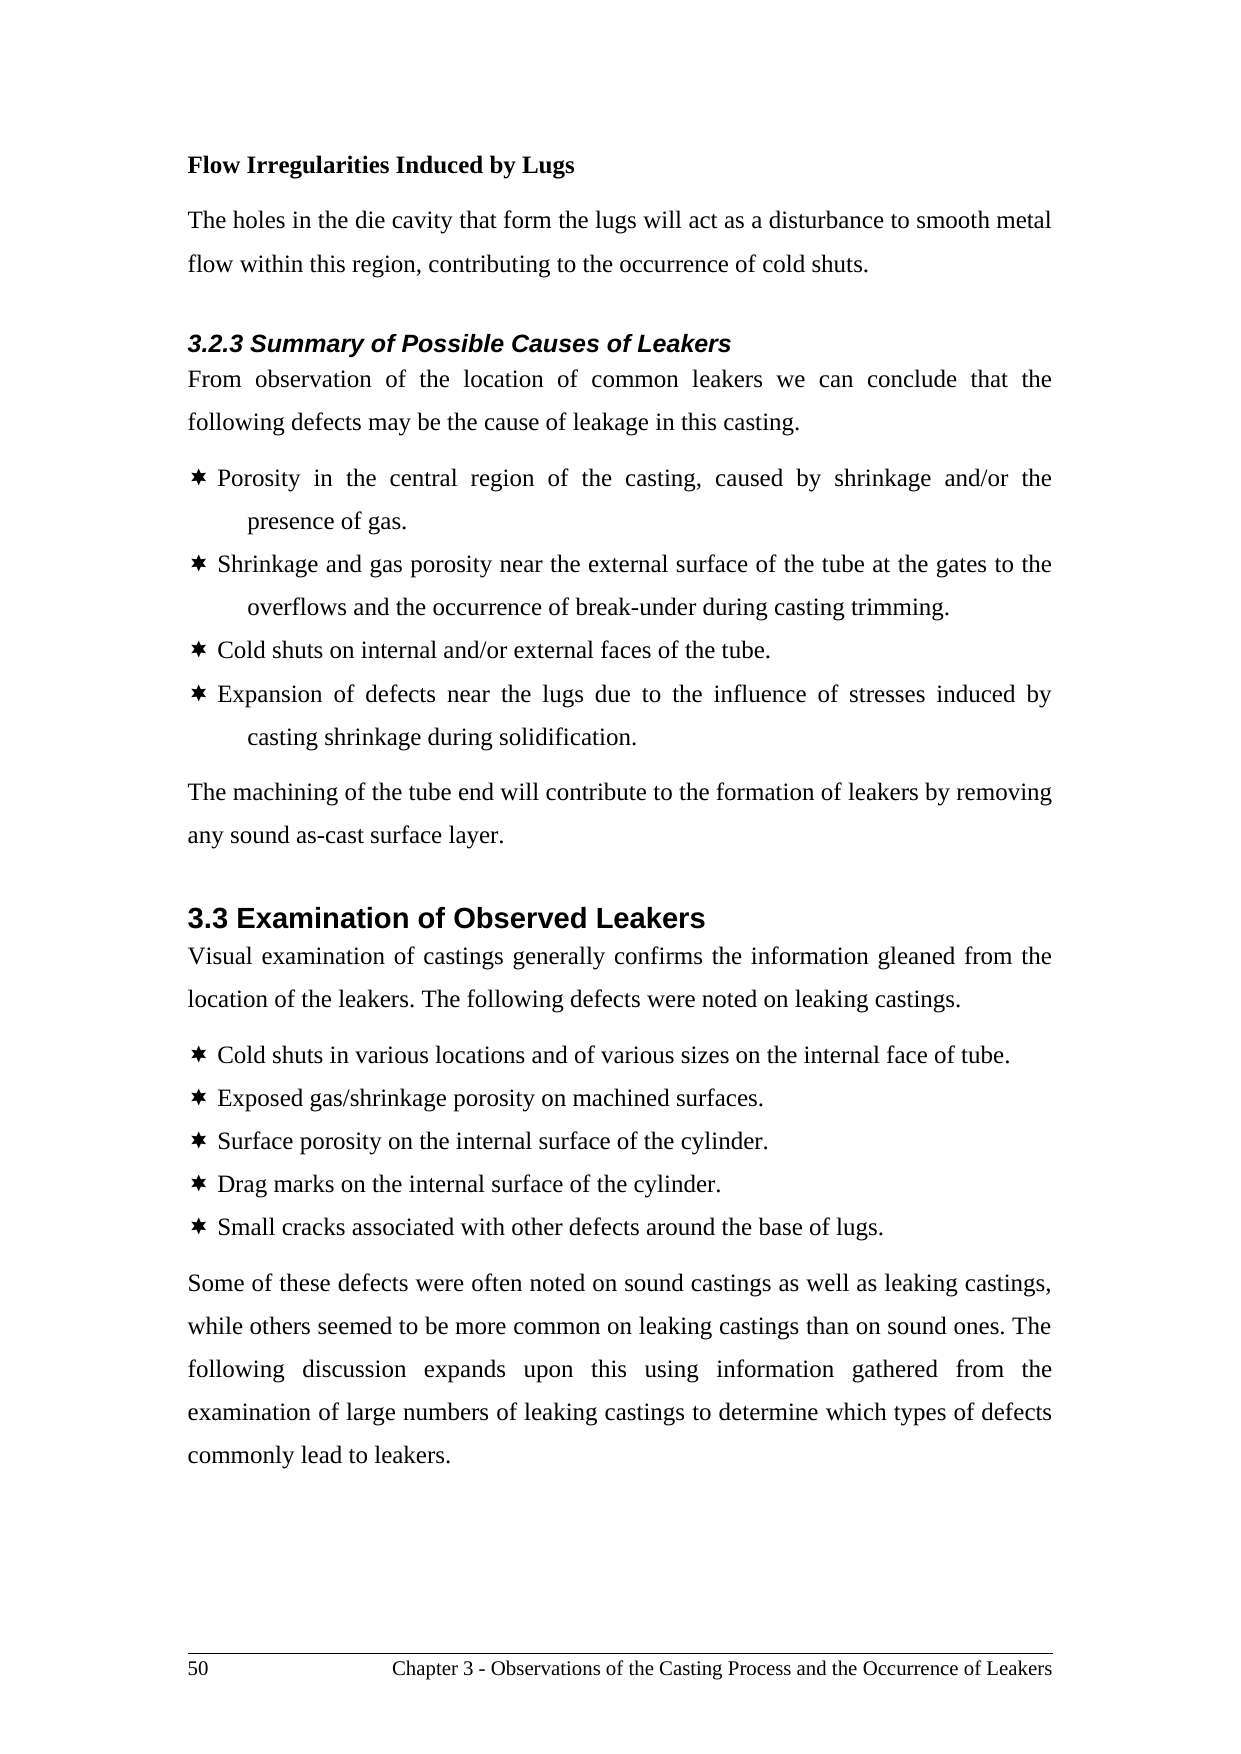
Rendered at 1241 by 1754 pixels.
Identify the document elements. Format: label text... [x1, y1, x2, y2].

text Visual examination of castings generally confirms the information gleaned from the location of the leakers. The following defects were noted on leaking castings. [187, 941, 1053, 1013]
text From observation of the location of common leakers we can conclude that the following defects may be the cause of leakage in this casting. [187, 364, 1053, 436]
text Some of these defects were often noted on sound castings as well as leaking castings, while others seemed to be more common on leaking castings than on sound ones. The following discussion expands upon this using information gathered from the examination of large numbers of leaking castings to determine which types of defects commonly lead to leakers. [187, 1268, 1053, 1469]
text Flow Irregularities Induced by Lugs [187, 150, 1053, 179]
list Porosity in the central region of the casting, caused by shrinkage and/or the presence of gas. [187, 463, 1053, 535]
list Surface porosity on the internal surface of the cylinder. [187, 1126, 1053, 1155]
text The machining of the tube end will contribute to the formation of leakers by removing any sound as-cast surface layer. [187, 777, 1053, 849]
list Expansion of defects near the lugs due to the influence of stresses induced by casting shrinkage during solidification. [187, 679, 1053, 751]
subtitle Examination of Observed Leakers [187, 901, 1053, 935]
list Shrinkage and gas porosity near the external surface of the tube at the gates to the overflows and the occurrence of break-under during casting trimming. [187, 549, 1053, 621]
list Cold shuts in various locations and of various sizes on the internal face of tube. [187, 1040, 1053, 1068]
text The holes in the die cavity that form the lugs will act as a disturbance to smooth metal flow within this region, contributing to the occurrence of cold shuts. [187, 206, 1053, 277]
list Exposed gas/shrinkage porosity on machined surfaces. [187, 1083, 1053, 1112]
list Cold shuts on internal and/or external faces of the tube. [187, 636, 1053, 664]
subtitle Summary of Possible Causes of Leakers [187, 329, 1053, 358]
list Drag marks on the internal surface of the cylinder. [187, 1169, 1053, 1198]
list Small cracks associated with other defects around the base of lugs. [187, 1212, 1053, 1241]
